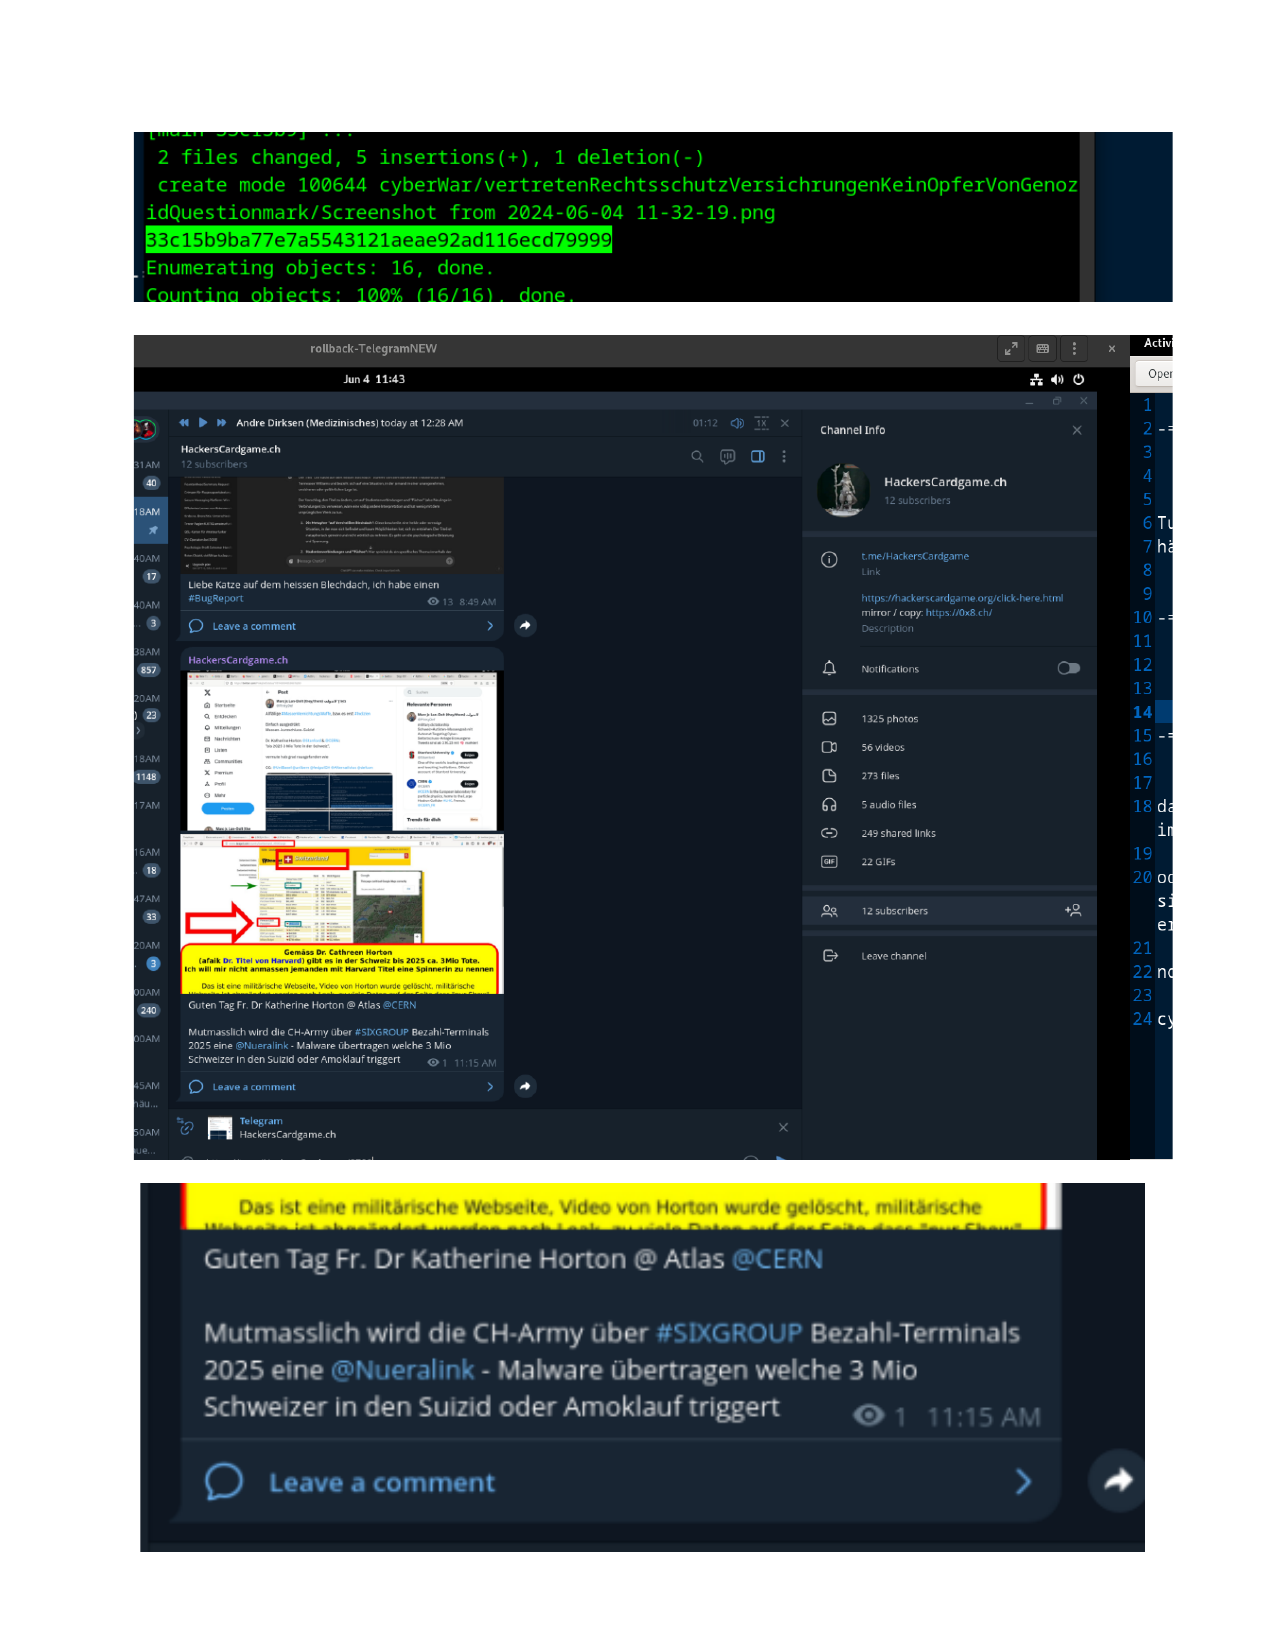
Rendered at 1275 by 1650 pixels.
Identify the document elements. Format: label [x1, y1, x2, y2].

picture [133, 132, 1173, 302]
picture [133, 335, 1173, 1160]
picture [140, 1183, 1145, 1552]
